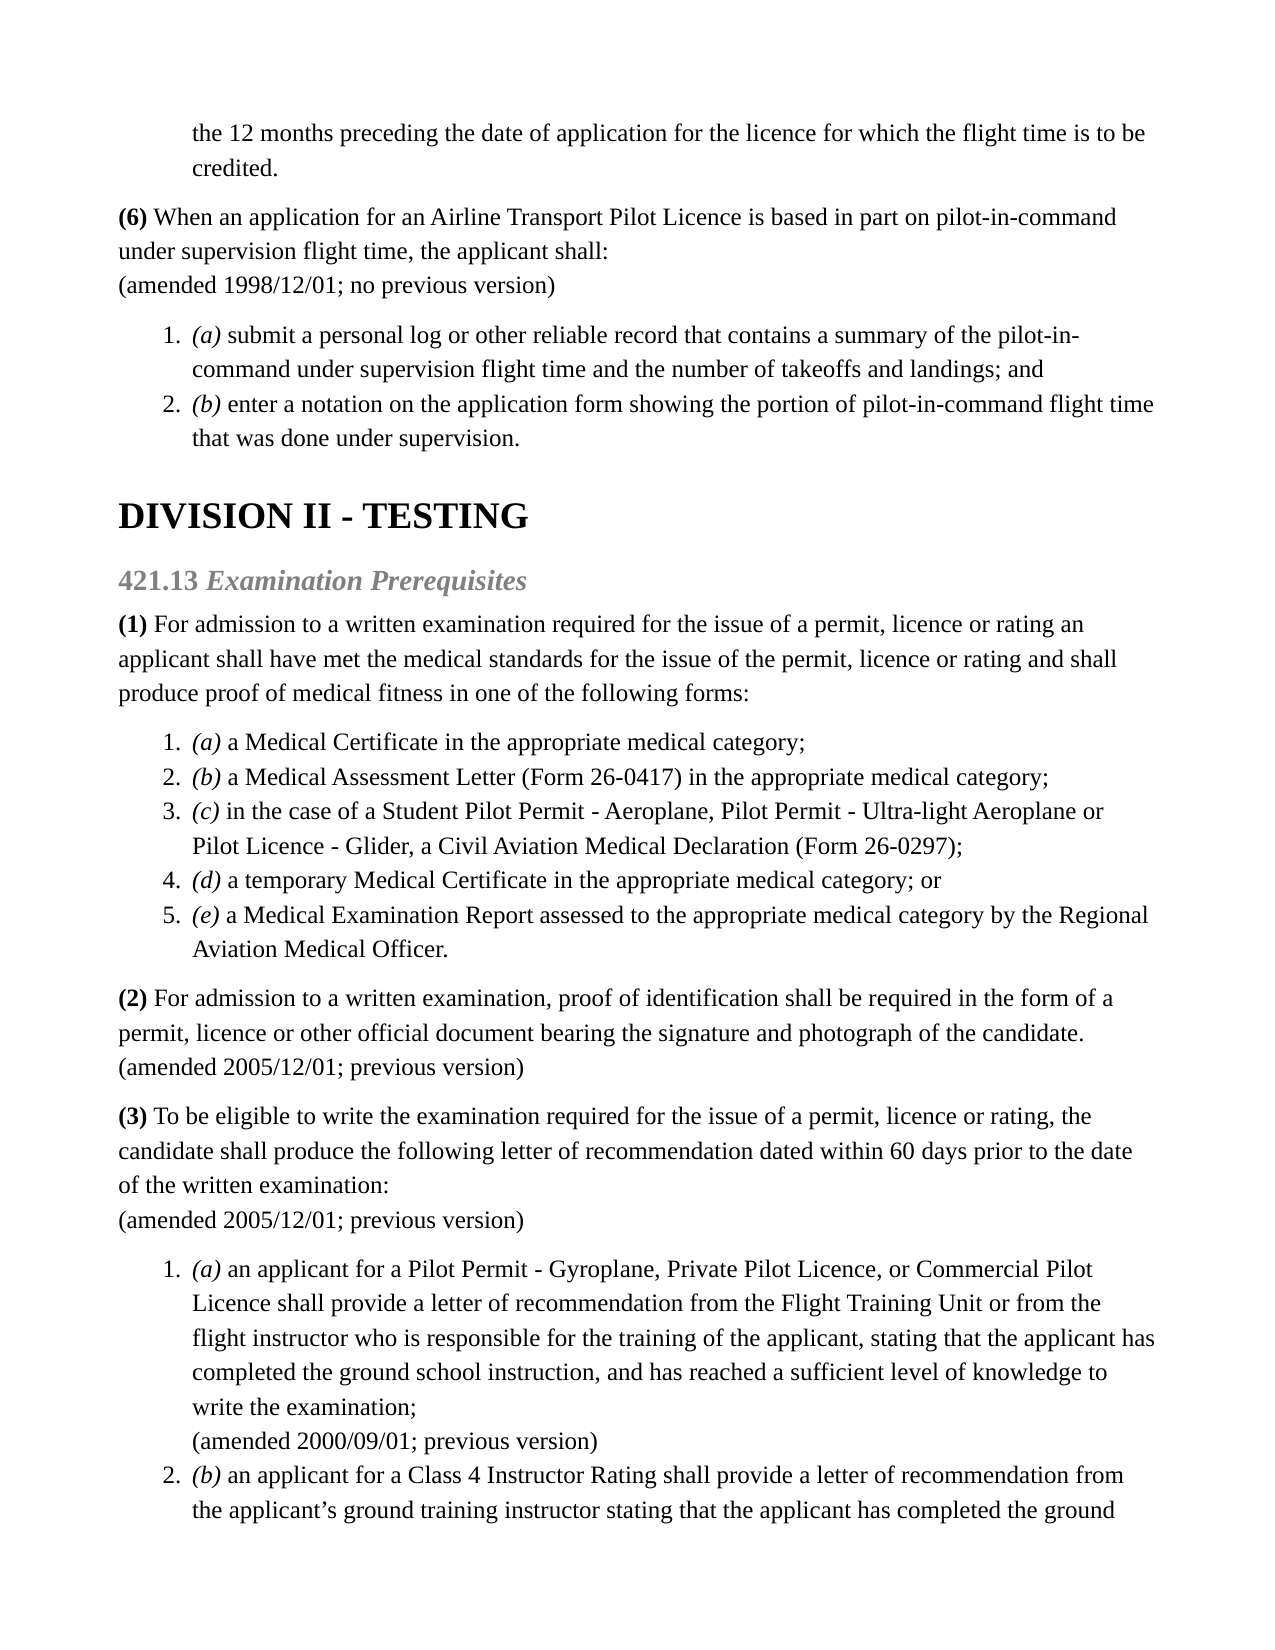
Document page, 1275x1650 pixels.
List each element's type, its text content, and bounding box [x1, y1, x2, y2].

text (1) For admission to a written examination required for the issue of a permit, licence or rating an applicant shall have met the medical standards for the issue of the permit, licence or rating and shall produce proof of medical fitness in one of the following forms: [118, 609, 1157, 707]
text (6) When an application for an Airline Transport Pilot Licence is based in part on pilot-in-command under supervision flight time, the applicant shall: (amended 1998/12/01; no previous version) [118, 202, 1157, 299]
list (e) a Medical Examination Report assessed to the appropriate medical category by the Regional Aviation Medical Officer. [162, 900, 1157, 963]
list (b) an applicant for a Class 4 Instructor Rating shall provide a letter of recommendation from the applicant’s ground training instructor stating that the applicant has completed the ground [162, 1461, 1157, 1524]
list (b) a Medical Assessment Letter (Form 26-0417) in the appropriate medical category; [162, 762, 1157, 791]
list (a) a Medical Certificate in the appropriate medical category; [162, 727, 1157, 756]
list (b) enter a notation on the application form showing the portion of pilot-in-command flight time that was done under supervision. [162, 389, 1157, 452]
list the 12 months preceding the date of application for the licence for which the flight time is to be credited. [162, 118, 1157, 181]
subtitle DIVISION II - TESTING [118, 493, 1157, 536]
subtitle 421.13 Examination Prerequisites [118, 563, 1157, 597]
list (a) submit a personal log or other reliable record that contains a summary of the pilot-in-command under supervision flight time and the number of takeoffs and landings; and [162, 320, 1157, 383]
list (a) an applicant for a Pilot Permit - Gyroplane, Private Pilot Licence, or Commercial Pilot Licence shall provide a letter of recommendation from the Flight Training Unit or from the flight instructor who is responsible for the training of the applicant, stating that the applicant has completed the ground school instruction, and has reached a sufficient level of knowledge to write the examination; (amended 2000/09/01; previous version) [162, 1254, 1157, 1455]
list (d) a temporary Medical Certificate in the appropriate medical category; or [162, 865, 1157, 894]
text (2) For admission to a written examination, proof of identification shall be required in the form of a permit, licence or other official document bearing the signature and photograph of the candidate. (amended 2005/12/01; previous version) [118, 983, 1157, 1081]
text (3) To be eligible to write the examination required for the issue of a permit, licence or rating, the candidate shall produce the following letter of recommendation dated within 60 days prior to the date of the written examination: (amended 2005/12/01; previous version) [118, 1101, 1157, 1233]
list (c) in the case of a Student Pilot Permit - Aeroplane, Pilot Permit - Ultra-light Aeroplane or Pilot Licence - Glider, a Civil Aviation Medical Declaration (Form 26-0297); [162, 796, 1157, 859]
